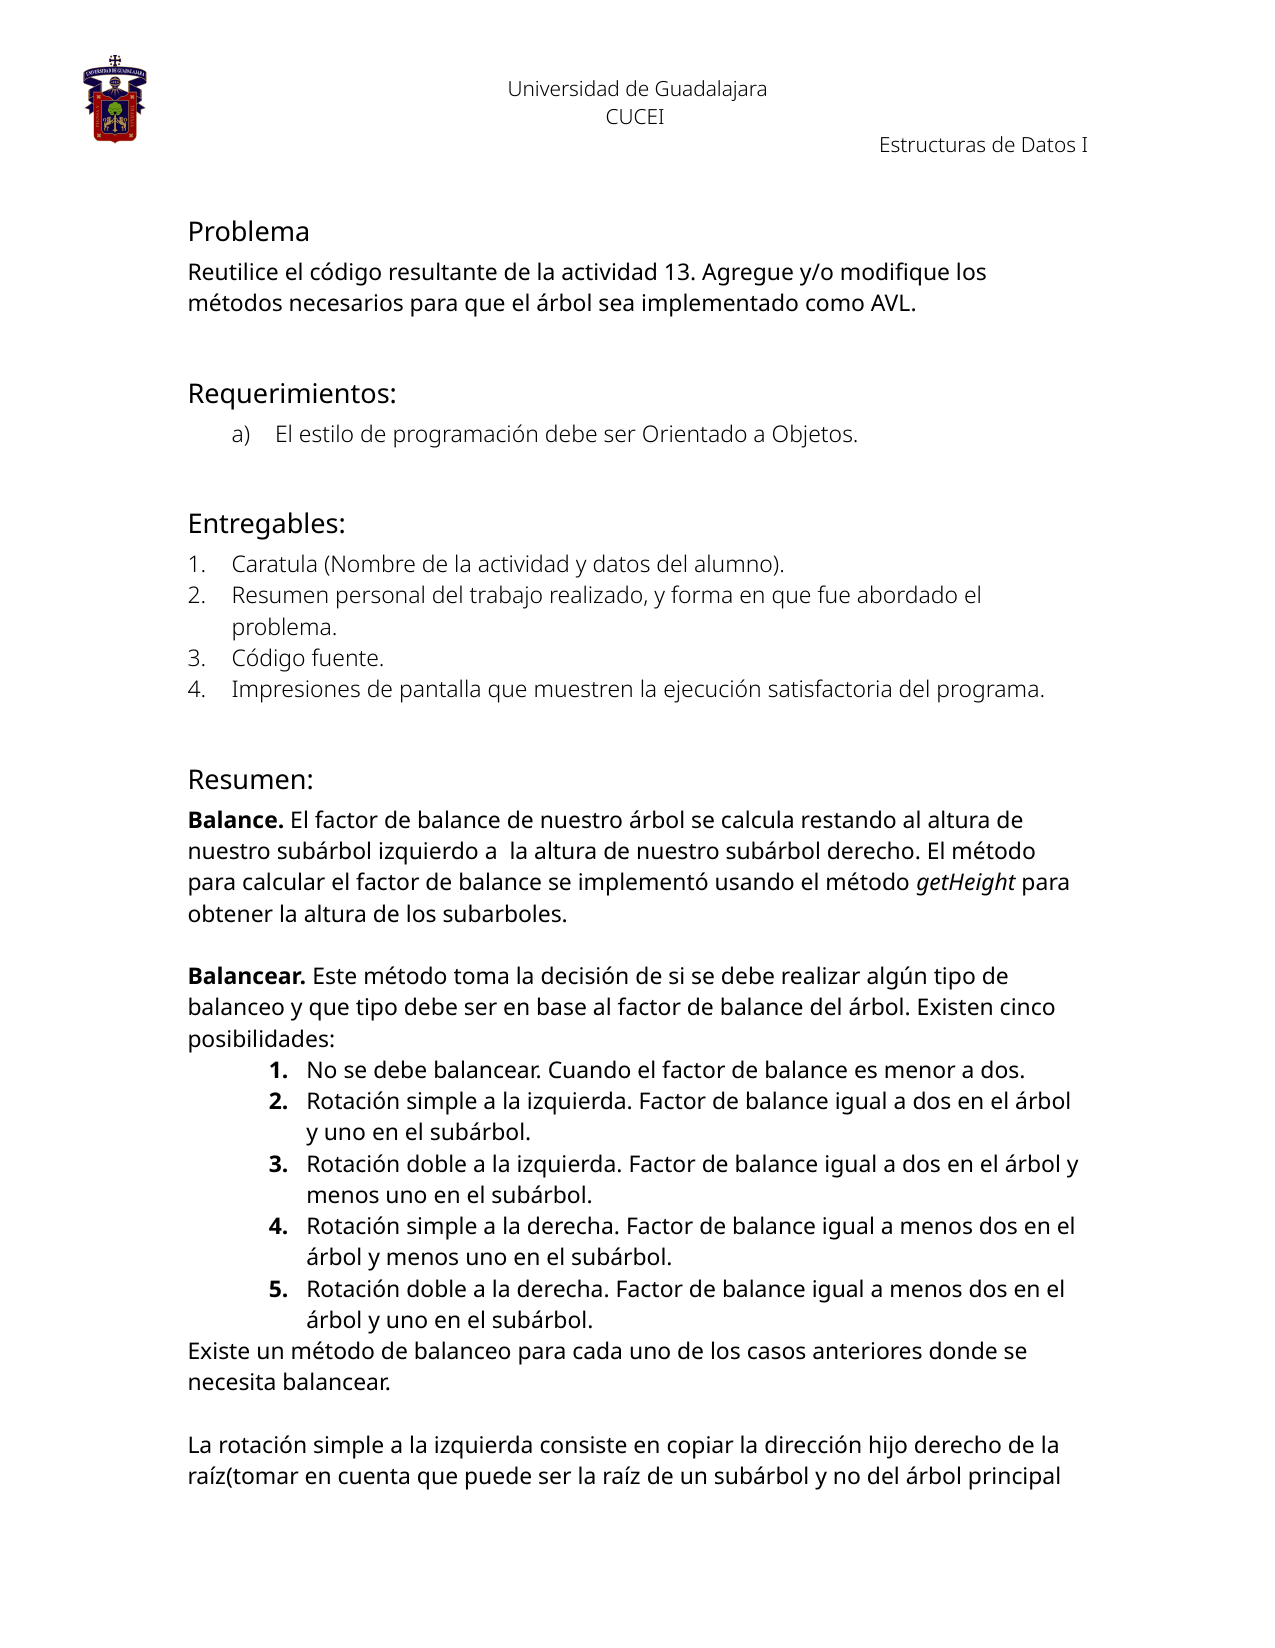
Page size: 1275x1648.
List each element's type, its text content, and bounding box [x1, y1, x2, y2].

text Reutilice el código resultante de la actividad 13. Agregue y/o modifique los métodos necesarios para que el árbol sea implementado como AVL. [187, 256, 1088, 318]
text Existe un método de balanceo para cada uno de los casos anteriores donde se necesita balancear. [187, 1335, 1088, 1397]
list El estilo de programación debe ser Orientado a Objetos. [187, 417, 1088, 449]
list Caratula (Nombre de la actividad y datos del alumno). [187, 548, 1088, 579]
subtitle Entregables: [187, 505, 1088, 542]
list No se debe balancear. Cuando el factor de balance es menor a dos. [268, 1054, 1088, 1085]
list Rotación doble a la izquierda. Factor de balance igual a dos en el árbol y menos uno en el subárbol. [268, 1147, 1088, 1210]
list Rotación simple a la derecha. Factor de balance igual a menos dos en el árbol y menos uno en el subárbol. [268, 1210, 1088, 1272]
list Impresiones de pantalla que muestren la ejecución satisfactoria del programa. [187, 673, 1088, 704]
subtitle Resumen: [187, 761, 1088, 797]
text La rotación simple a la izquierda consiste en copiar la dirección hijo derecho de la raíz(tomar en cuenta que puede ser la raíz de un subárbol y no del árbol principal [187, 1429, 1088, 1491]
text Balance. El factor de balance de nuestro árbol se calcula restando al altura de nuestro subárbol izquierdo a la altura de nuestro subárbol derecho. El método para calcular el factor de balance se implementó usando el método getHeight para obtener la altura de los subarboles. [187, 804, 1088, 929]
subtitle Problema [187, 212, 1088, 249]
list Rotación simple a la izquierda. Factor de balance igual a dos en el árbol y uno en el subárbol. [268, 1085, 1088, 1147]
picture [83, 55, 147, 144]
list Código fuente. [187, 642, 1088, 673]
text Balancear. Este método toma la decisión de si se debe realizar algún tipo de balanceo y que tipo debe ser en base al factor de balance del árbol. Existen cinco posibilidades: [187, 960, 1088, 1054]
list Rotación doble a la derecha. Factor de balance igual a menos dos en el árbol y uno en el subárbol. [268, 1272, 1088, 1335]
subtitle Requerimientos: [187, 374, 1088, 411]
list Resumen personal del trabajo realizado, y forma en que fue abordado el problema. [187, 579, 1088, 642]
